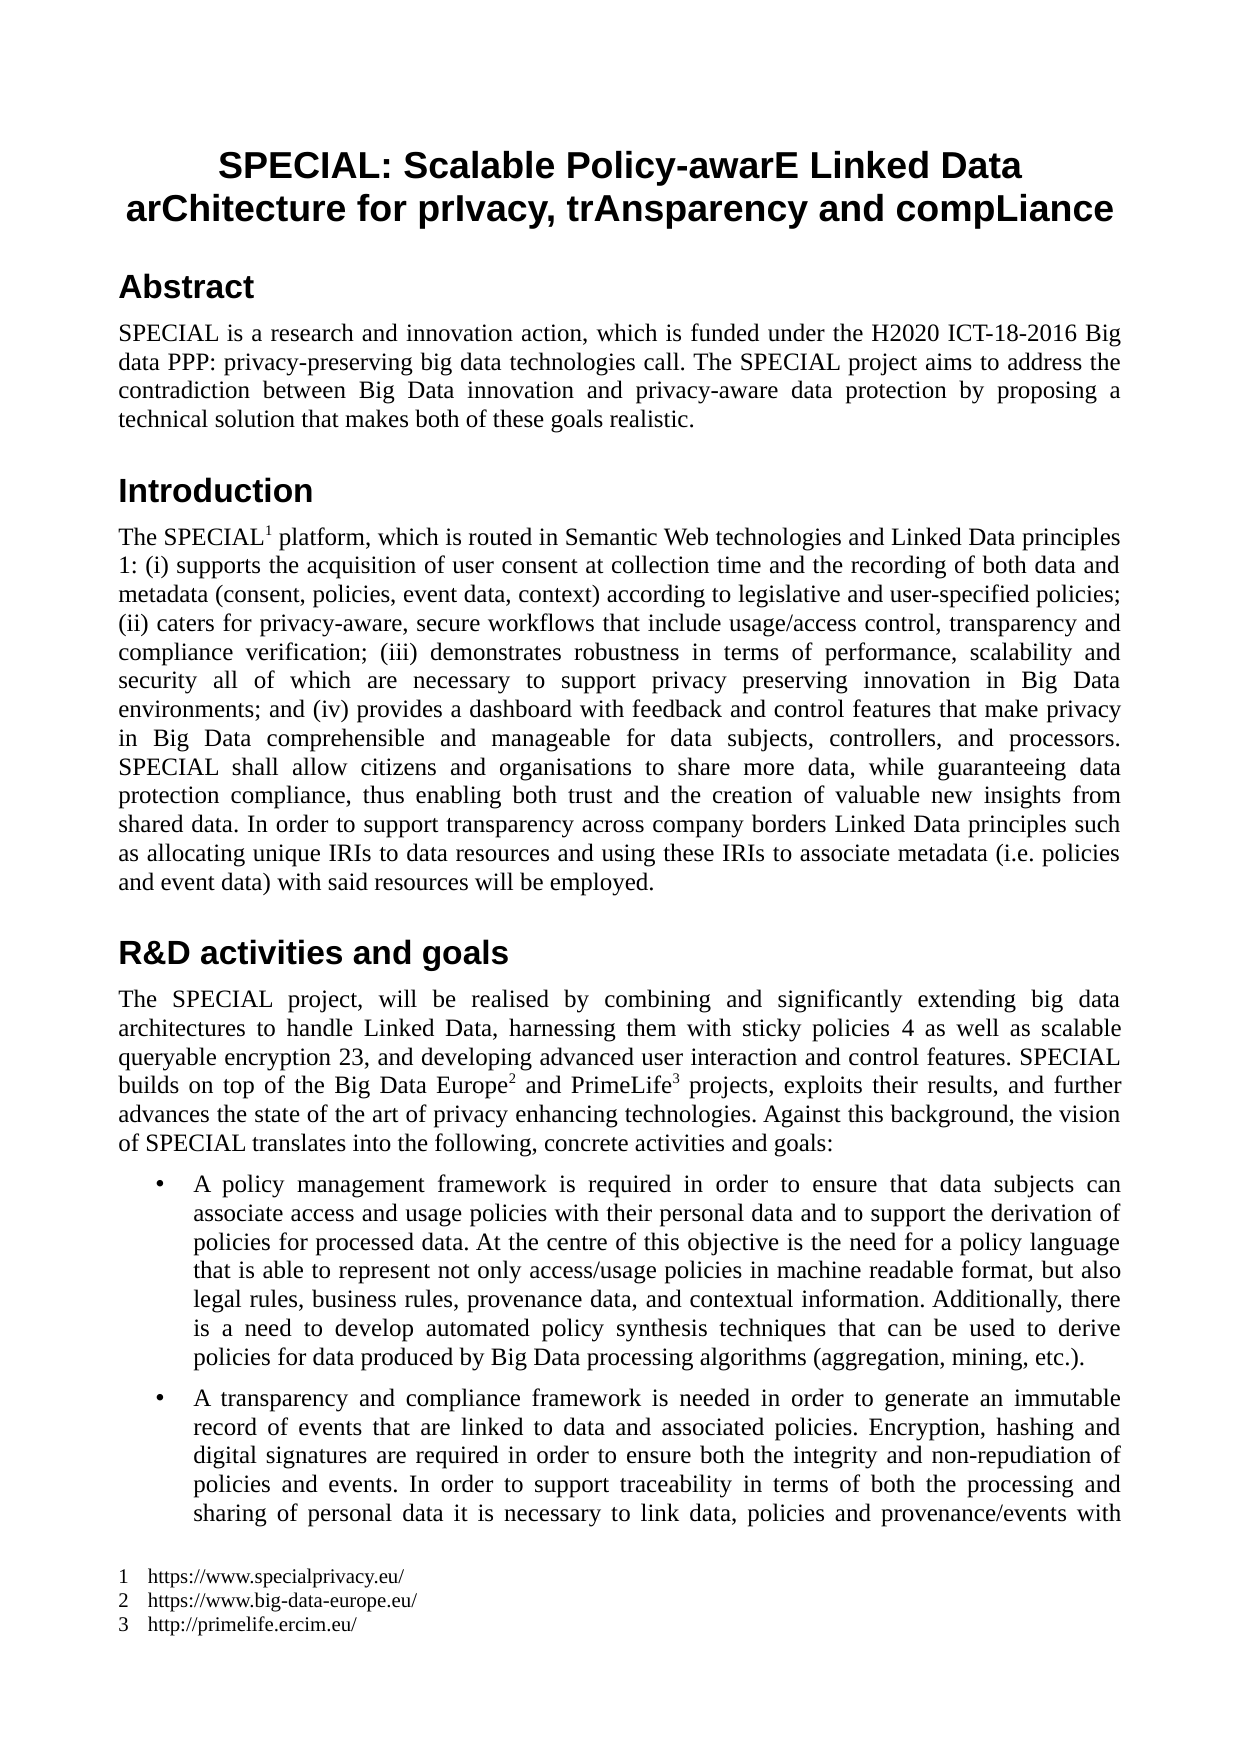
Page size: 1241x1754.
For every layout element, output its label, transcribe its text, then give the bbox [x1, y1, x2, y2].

text https://www.specialprivacy.eu/ [118, 1564, 1122, 1588]
text https://www.big-data-europe.eu/ [118, 1588, 1122, 1612]
text The SPECIAL project, will be realised by combining and significantly extending big data architectures to handle Linked Data, harnessing them with sticky policies 4 as well as scalable queryable encryption 23, and developing advanced user interaction and control features. SPECIAL builds on top of the Big Data Europe and PrimeLife projects, exploits their results, and further advances the state of the art of privacy enhancing technologies. Against this background, the vision of SPECIAL translates into the following, concrete activities and goals: [118, 984, 1122, 1157]
list A policy management framework is required in order to ensure that data subjects can associate access and usage policies with their personal data and to support the derivation of policies for processed data. At the centre of this objective is the need for a policy language that is able to represent not only access/usage policies in machine readable format, but also legal rules, business rules, provenance data, and contextual information. Additionally, there is a need to develop automated policy synthesis techniques that can be used to derive policies for data produced by Big Data processing algorithms (aggregation, mining, etc.). [156, 1169, 1122, 1370]
text The SPECIAL platform, which is routed in Semantic Web technologies and Linked Data principles 1: (i) supports the acquisition of user consent at collection time and the recording of both data and metadata (consent, policies, event data, context) according to legislative and user-specified policies; (ii) caters for privacy-aware, secure workflows that include usage/access control, transparency and compliance verification; (iii) demonstrates robustness in terms of performance, scalability and security all of which are necessary to support privacy preserving innovation in Big Data environments; and (iv) provides a dashboard with feedback and control features that make privacy in Big Data comprehensible and manageable for data subjects, controllers, and processors. SPECIAL shall allow citizens and organisations to share more data, while guaranteeing data protection compliance, thus enabling both trust and the creation of valuable new insights from shared data. In order to support transparency across company borders Linked Data principles such as allocating unique IRIs to data resources and using these IRIs to associate metadata (i.e. policies and event data) with said resources will be employed. [118, 522, 1122, 895]
subtitle Introduction [118, 471, 1122, 509]
subtitle R&D activities and goals [118, 933, 1122, 972]
subtitle Abstract [118, 267, 1122, 306]
title SPECIAL: Scalable Policy-awarE Linked Data arChitecture for prIvacy, trAnsparency and compLiance [118, 143, 1122, 229]
list A transparency and compliance framework is needed in order to generate an immutable record of events that are linked to data and associated policies. Encryption, hashing and digital signatures are required in order to ensure both the integrity and non-repudiation of policies and events. In order to support traceability in terms of both the processing and sharing of personal data it is necessary to link data, policies and provenance/events with [156, 1383, 1122, 1527]
text SPECIAL is a research and innovation action, which is funded under the H2020 ICT-18-2016 Big data PPP: privacy-preserving big data technologies call. The SPECIAL project aims to address the contradiction between Big Data innovation and privacy-aware data protection by proposing a technical solution that makes both of these goals realistic. [118, 318, 1122, 433]
text http://primelife.ercim.eu/ [118, 1612, 1122, 1636]
